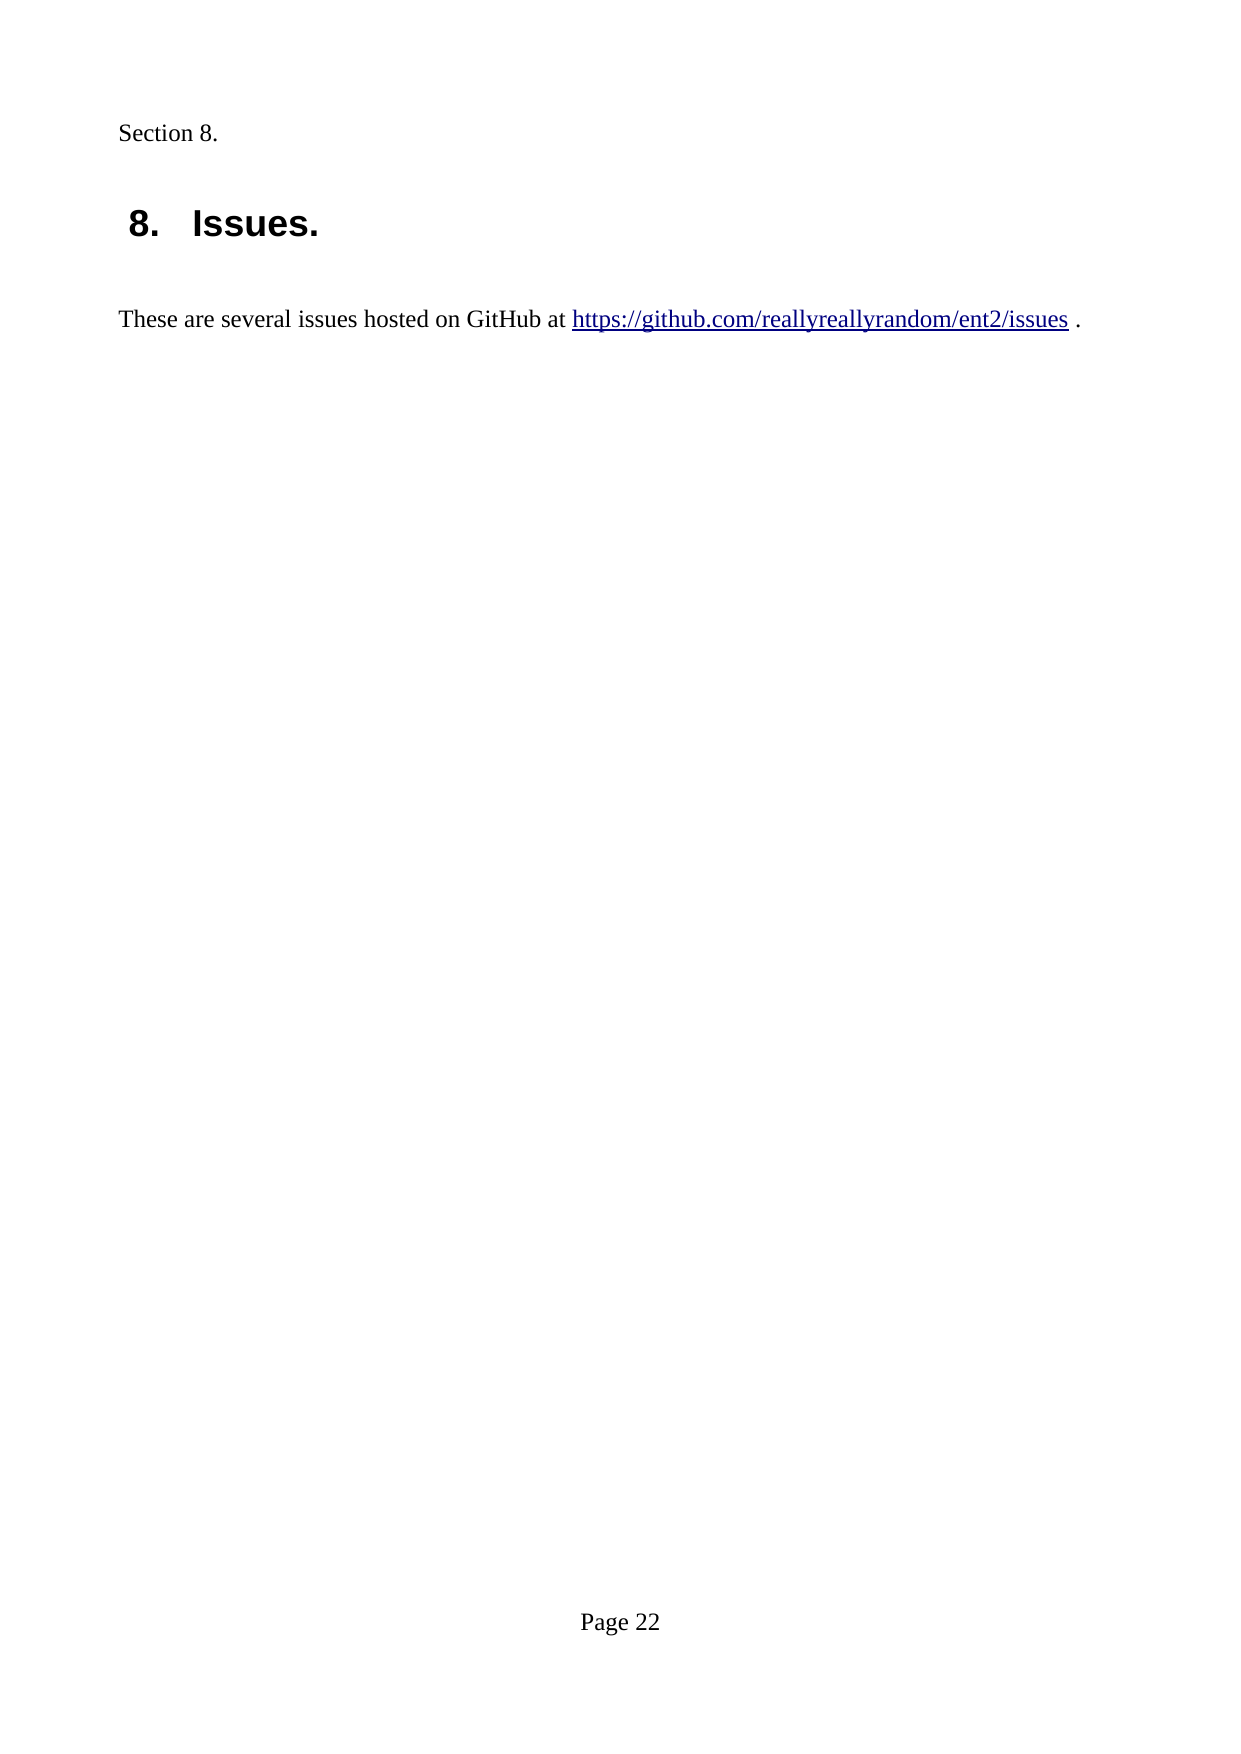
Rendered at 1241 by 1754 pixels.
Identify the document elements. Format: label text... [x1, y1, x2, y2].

subtitle Issues. [118, 201, 1122, 244]
text These are several issues hosted on GitHub at https://github.com/reallyreallyrandom/ent2/issues . [118, 304, 1122, 333]
